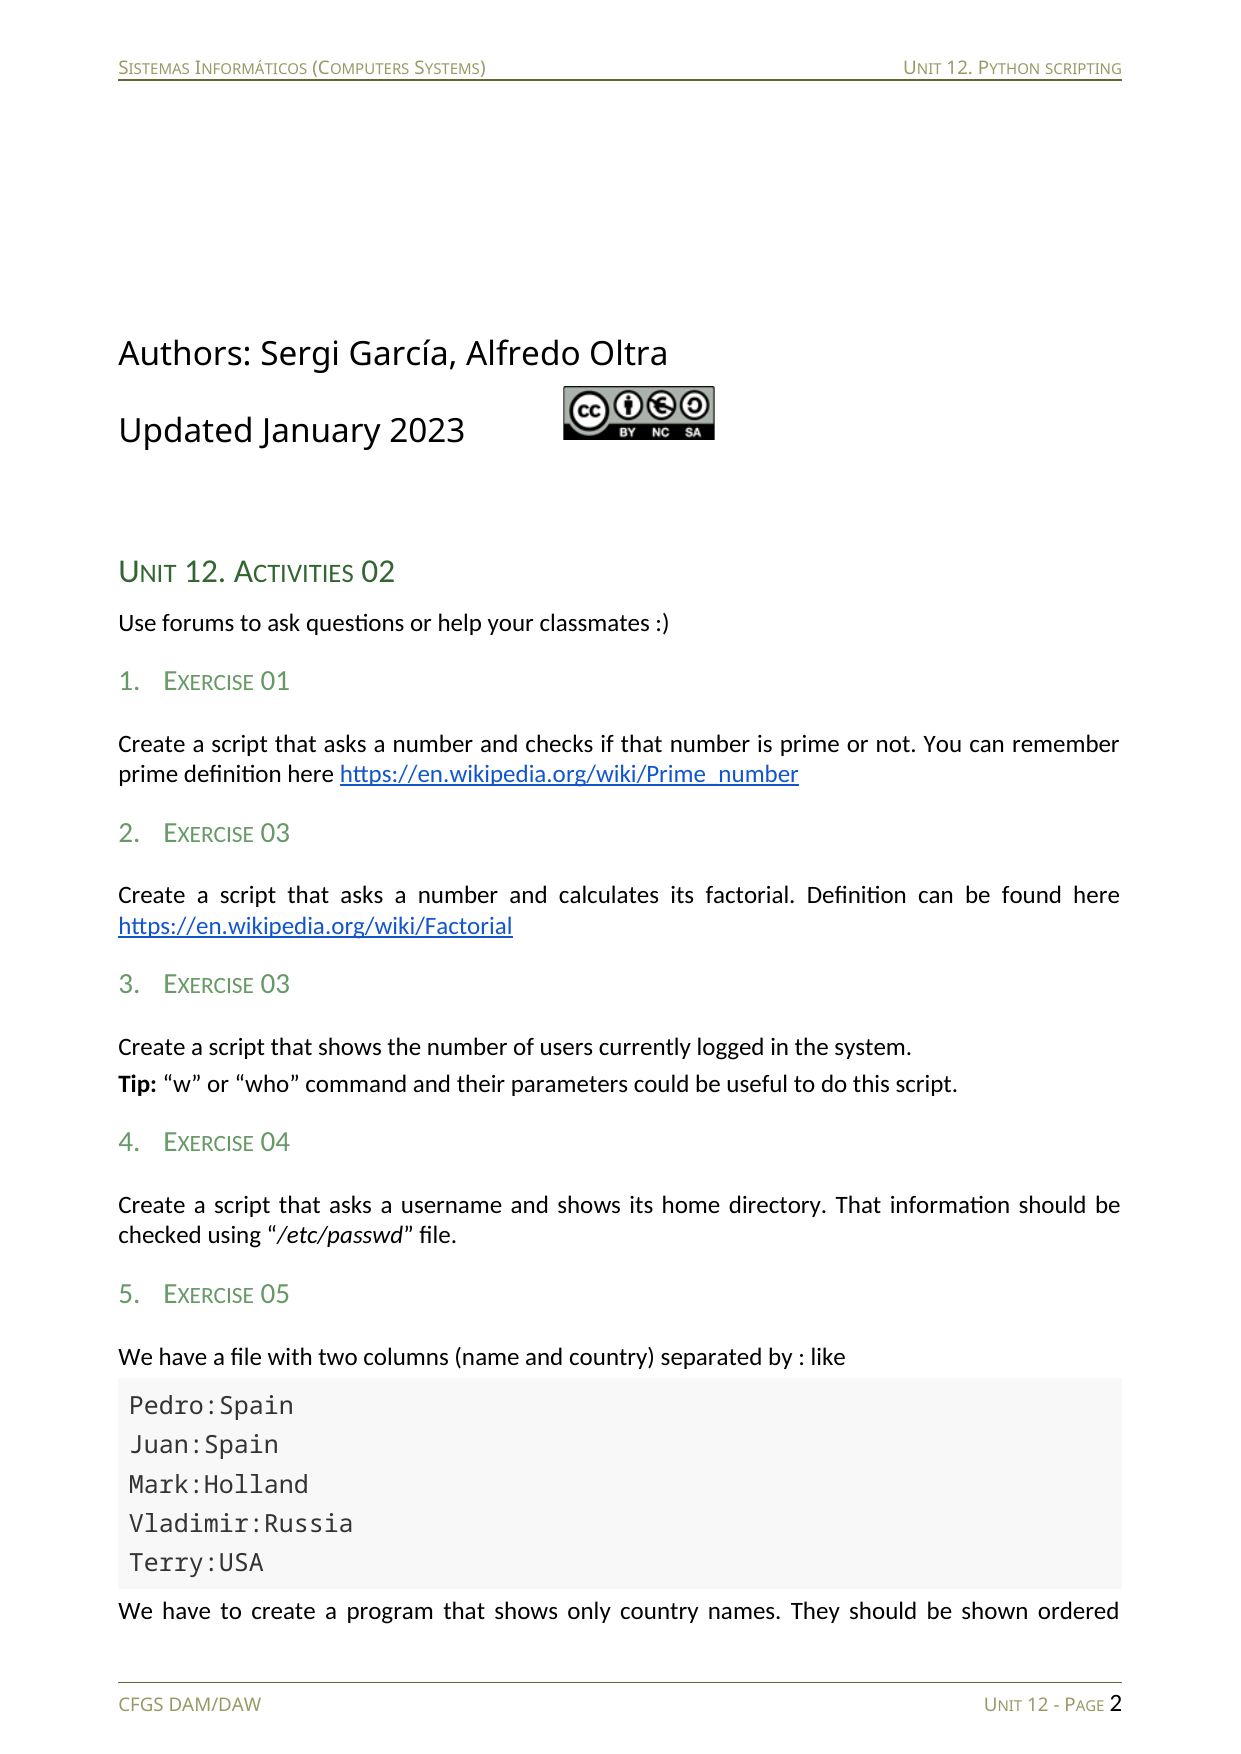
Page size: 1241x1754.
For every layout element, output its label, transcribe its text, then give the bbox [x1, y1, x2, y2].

text Use forums to ask questions or help your classmates :) [118, 607, 1122, 637]
text Create a script that asks a username and shows its home directory. That information should be checked using “/etc/passwd” file. [118, 1189, 1122, 1250]
text Updated January 2023 [118, 407, 1122, 453]
subtitle Exercise 04 [118, 1123, 1122, 1159]
text We have a file with two columns (name and country) separated by : like [118, 1341, 1122, 1371]
subtitle Exercise 03 [118, 814, 1122, 849]
text We have to create a program that shows only country names. They should be shown ordered [118, 1595, 1122, 1626]
text Authors: Sergi García, Alfredo Oltra [118, 329, 1122, 375]
text Create a script that asks a number and calculates its factorial. Definition can be found here https://en.wikipedia.org/wiki/Factorial [118, 879, 1122, 941]
subtitle Exercise 03 [118, 965, 1122, 1001]
text Create a script that shows the number of users currently logged in the system. [118, 1031, 1122, 1062]
picture [563, 386, 715, 440]
subtitle Exercise 05 [118, 1275, 1122, 1311]
table_header Pedro:Spain Juan:Spain Mark:Holland Vladimir:Russia Terry:USA [118, 1378, 1122, 1589]
text Unit 12. Activities 02 [118, 550, 1122, 591]
text Tip: “w” or “who” command and their parameters could be useful to do this script. [118, 1068, 1122, 1098]
text Create a script that asks a number and checks if that number is prime or not. You can remember prime definition here https://en.wikipedia.org/wiki/Prime_number [118, 728, 1122, 789]
subtitle Exercise 01 [118, 662, 1122, 698]
